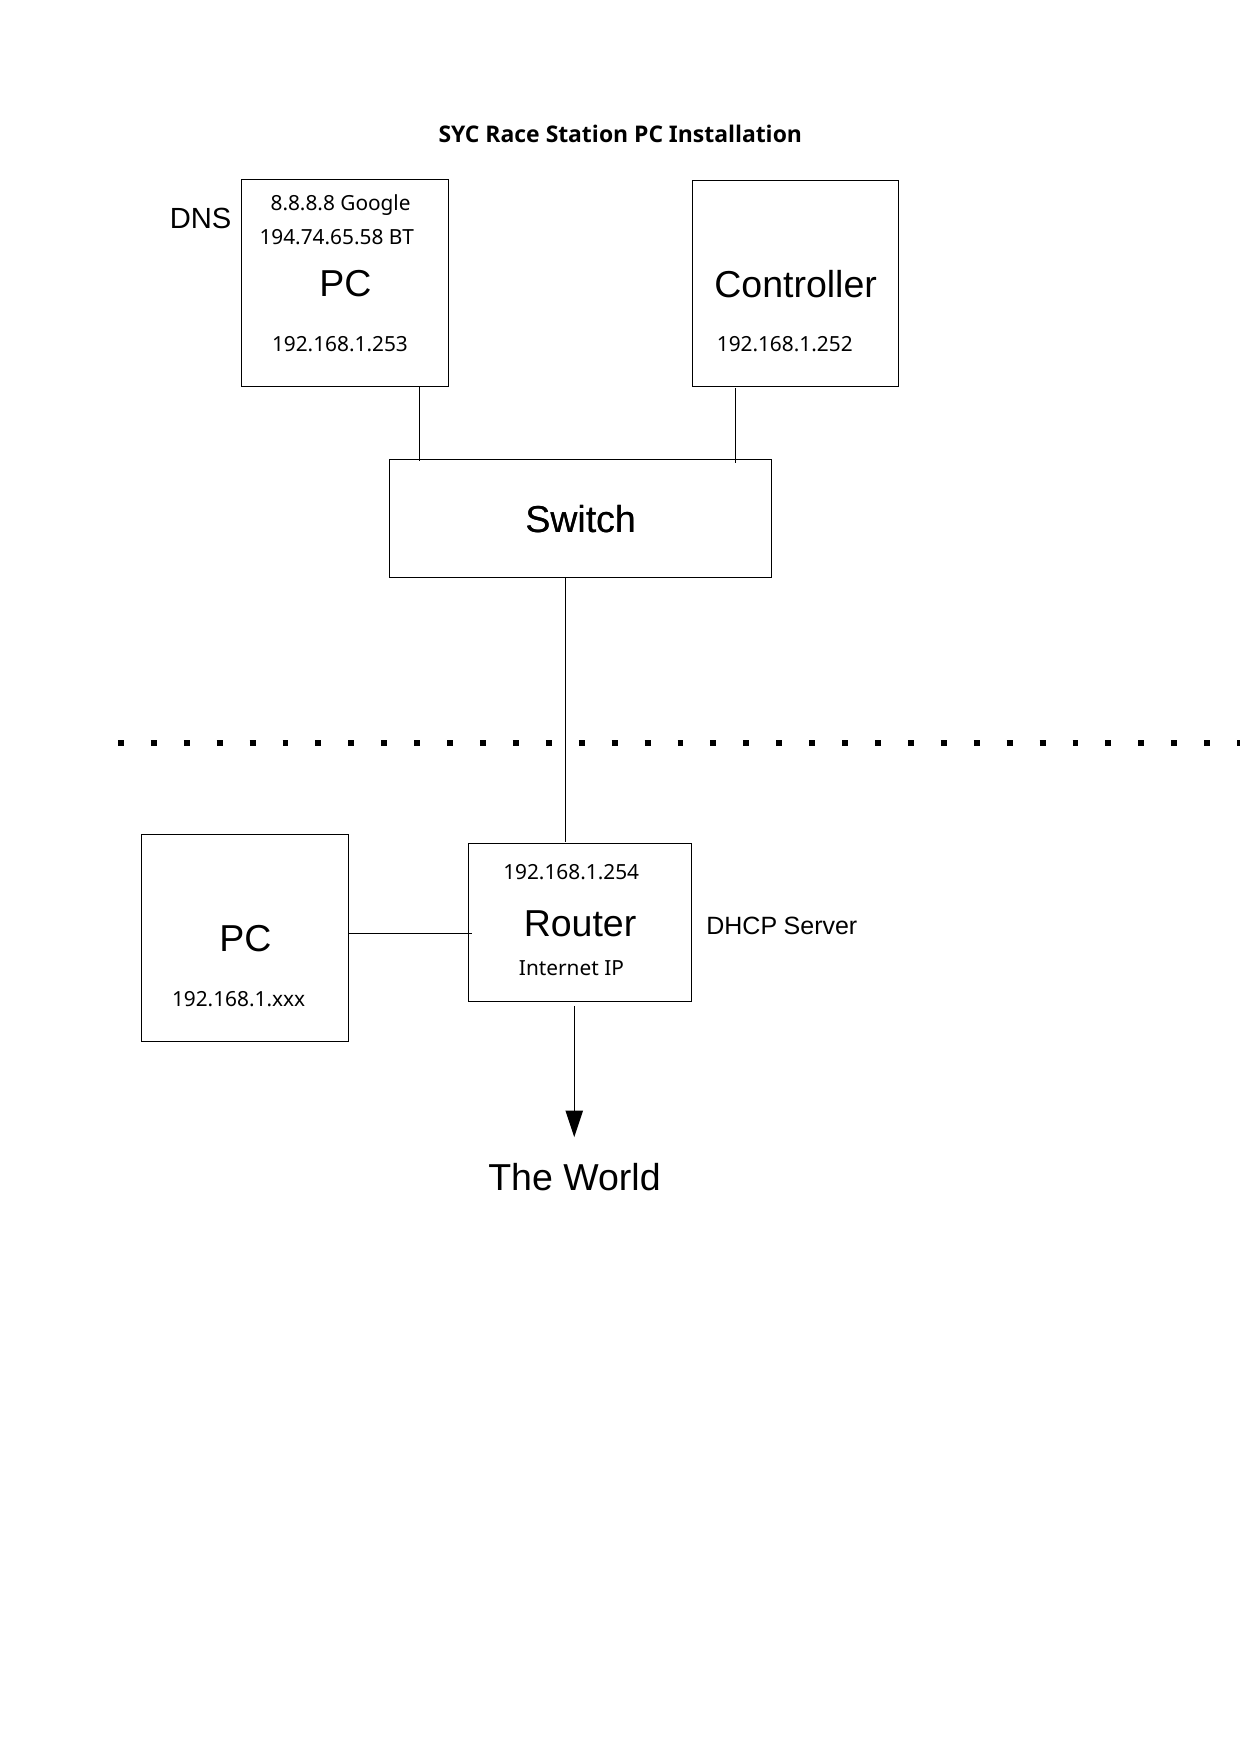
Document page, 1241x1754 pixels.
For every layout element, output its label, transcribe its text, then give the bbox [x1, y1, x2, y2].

text SYC Race Station PC Installation [118, 118, 1122, 149]
